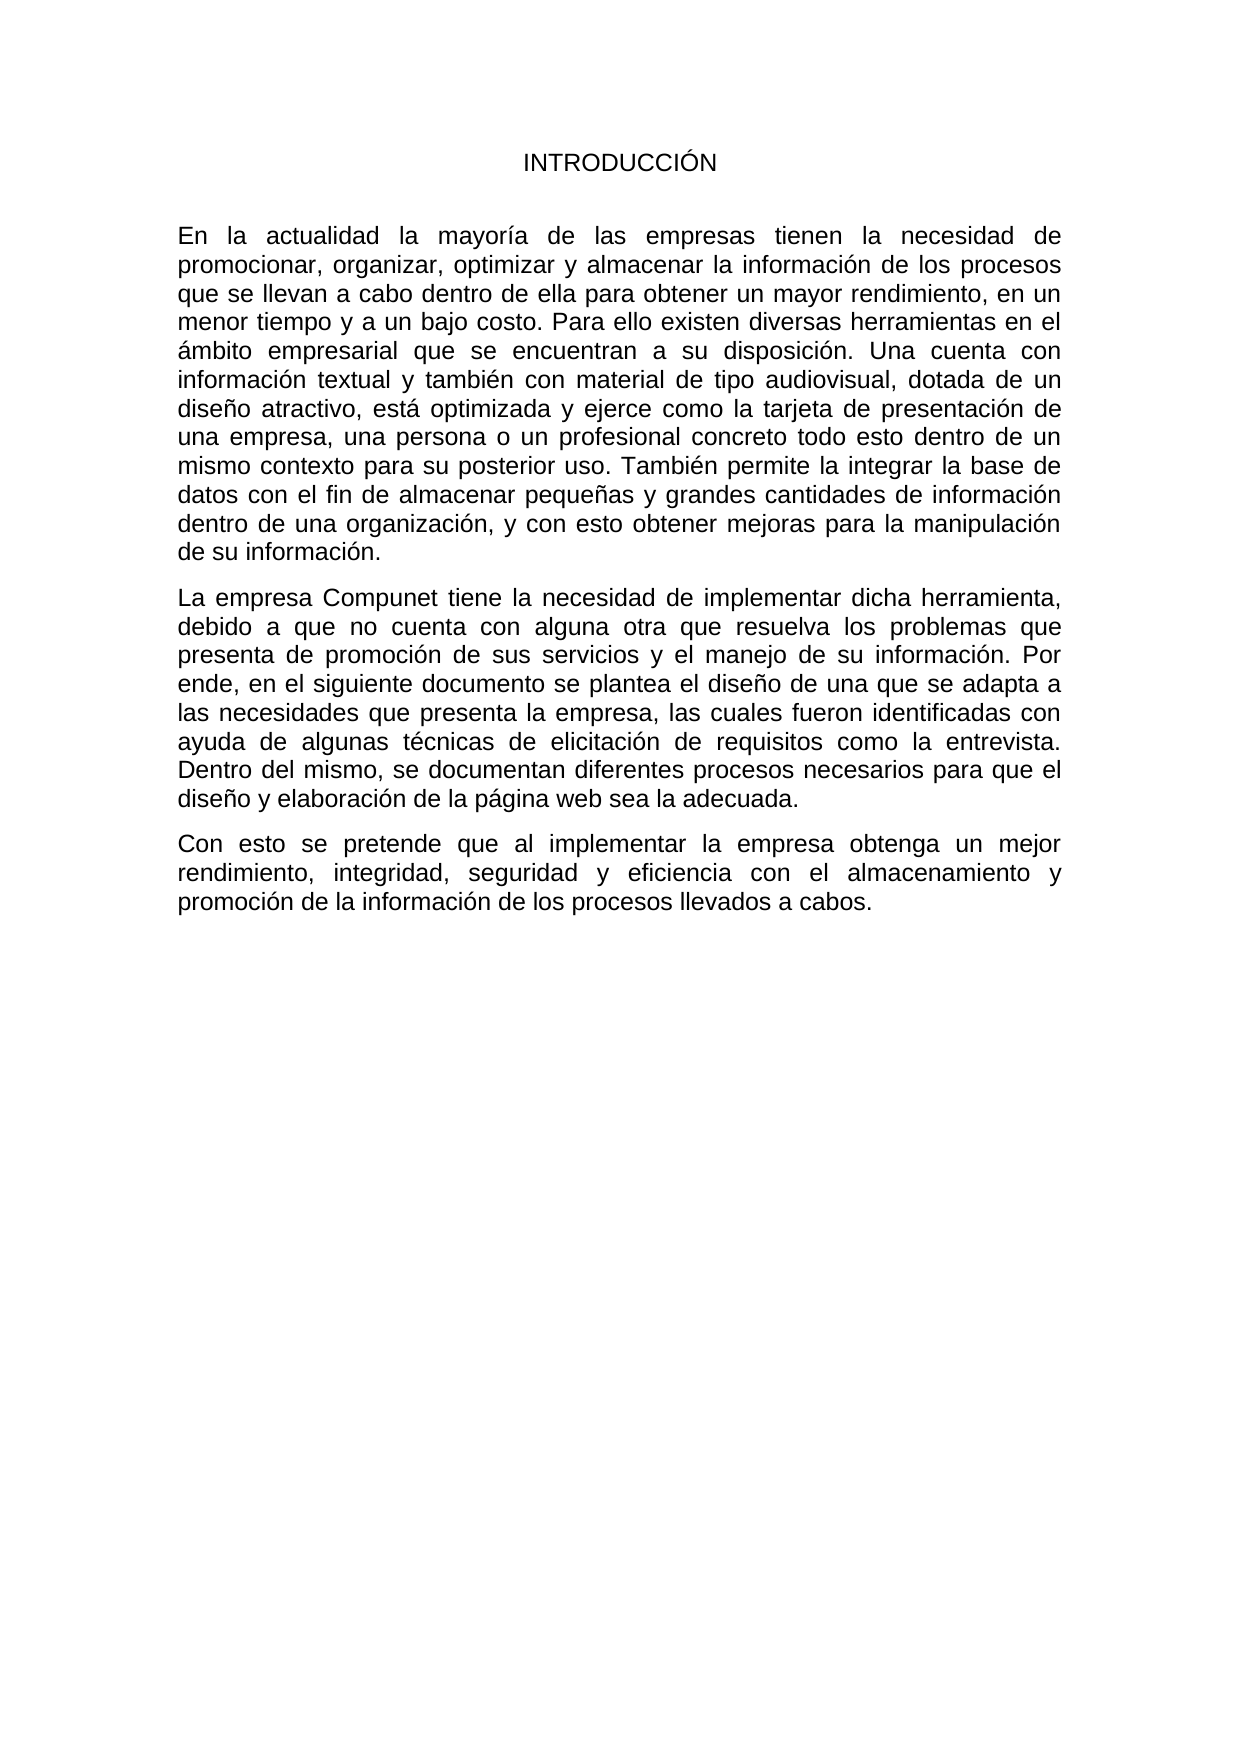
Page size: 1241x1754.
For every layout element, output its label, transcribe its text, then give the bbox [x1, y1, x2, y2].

text La empresa Compunet tiene la necesidad de implementar dicha herramienta, debido a que no cuenta con alguna otra que resuelva los problemas que presenta de promoción de sus servicios y el manejo de su información. Por ende, en el siguiente documento se plantea el diseño de una que se adapta a las necesidades que presenta la empresa, las cuales fueron identificadas con ayuda de algunas técnicas de elicitación de requisitos como la entrevista. Dentro del mismo, se documentan diferentes procesos necesarios para que el diseño y elaboración de la página web sea la adecuada. [177, 583, 1063, 813]
text Con esto se pretende que al implementar la empresa obtenga un mejor rendimiento, integridad, seguridad y eficiencia con el almacenamiento y promoción de la información de los procesos llevados a cabos. [177, 829, 1063, 916]
text En la actualidad la mayoría de las empresas tienen la necesidad de promocionar, organizar, optimizar y almacenar la información de los procesos que se llevan a cabo dentro de ella para obtener un mayor rendimiento, en un menor tiempo y a un bajo costo. Para ello existen diversas herramientas en el ámbito empresarial que se encuentran a su disposición. Una cuenta con información textual y también con material de tipo audiovisual, dotada de un diseño atractivo, está optimizada y ejerce como la tarjeta de presentación de una empresa, una persona o un profesional concreto todo esto dentro de un mismo contexto para su posterior uso. También permite la integrar la base de datos con el fin de almacenar pequeñas y grandes cantidades de información dentro de una organización, y con esto obtener mejoras para la manipulación de su información. [177, 221, 1063, 566]
subtitle INTRODUCCIÓN [177, 148, 1063, 176]
